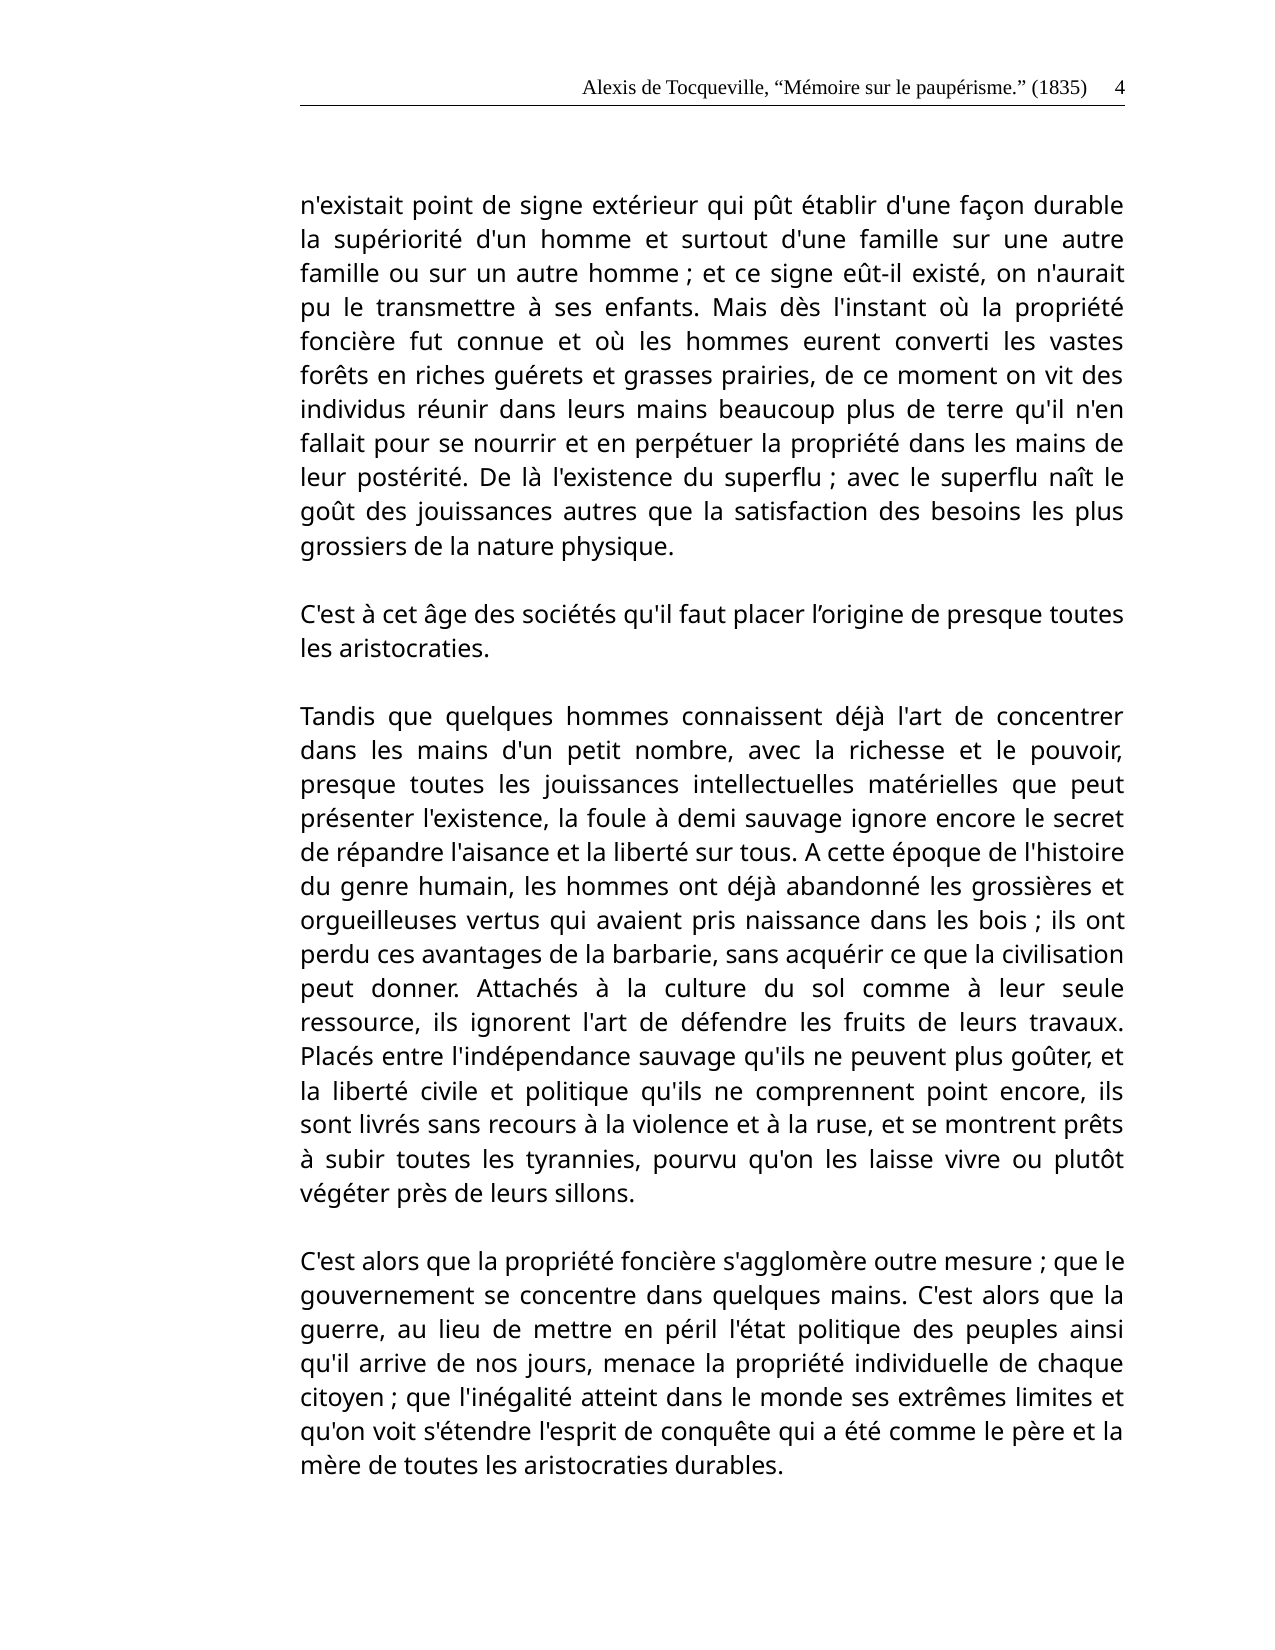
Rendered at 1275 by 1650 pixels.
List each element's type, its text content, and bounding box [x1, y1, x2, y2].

text n'existait point de signe extérieur qui pût établir d'une façon durable la supériorité d'un homme et surtout d'une famille sur une autre famille ou sur un autre homme ; et ce signe eût-il existé, on n'aurait pu le transmettre à ses enfants. Mais dès l'instant où la propriété foncière fut connue et où les hommes eurent converti les vastes forêts en riches guérets et grasses prairies, de ce moment on vit des individus réunir dans leurs mains beaucoup plus de terre qu'il n'en fallait pour se nourrir et en perpétuer la propriété dans les mains de leur postérité. De là l'existence du superflu ; avec le superflu naît le goût des jouissances autres que la satisfaction des besoins les plus grossiers de la nature physique. [300, 187, 1125, 562]
text Tandis que quelques hommes connaissent déjà l'art de concentrer dans les mains d'un petit nombre, avec la richesse et le pouvoir, presque toutes les jouissances intellectuelles matérielles que peut présenter l'existence, la foule à demi sauvage ignore encore le secret de répandre l'aisance et la liberté sur tous. A cette époque de l'histoire du genre humain, les hommes ont déjà abandonné les grossières et orgueilleuses vertus qui avaient pris naissance dans les bois ; ils ont perdu ces avantages de la barbarie, sans acquérir ce que la civilisation peut donner. Attachés à la culture du sol comme à leur seule ressource, ils ignorent l'art de défendre les fruits de leurs travaux. Placés entre l'indépendance sauvage qu'ils ne peuvent plus goûter, et la liberté civile et politique qu'ils ne comprennent point encore, ils sont livrés sans recours à la violence et à la ruse, et se montrent prêts à subir toutes les tyrannies, pourvu qu'on les laisse vivre ou plutôt végéter près de leurs sillons. [300, 698, 1125, 1209]
text C'est alors que la propriété foncière s'agglomère outre mesure ; que le gouvernement se concentre dans quelques mains. C'est alors que la guerre, au lieu de mettre en péril l'état politique des peuples ainsi qu'il arrive de nos jours, menace la propriété individuelle de chaque citoyen ; que l'inégalité atteint dans le monde ses extrêmes limites et qu'on voit s'étendre l'esprit de conquête qui a été comme le père et la mère de toutes les aristocraties durables. [300, 1243, 1125, 1482]
text C'est à cet âge des sociétés qu'il faut placer l’origine de presque toutes les aristocraties. [300, 596, 1125, 664]
